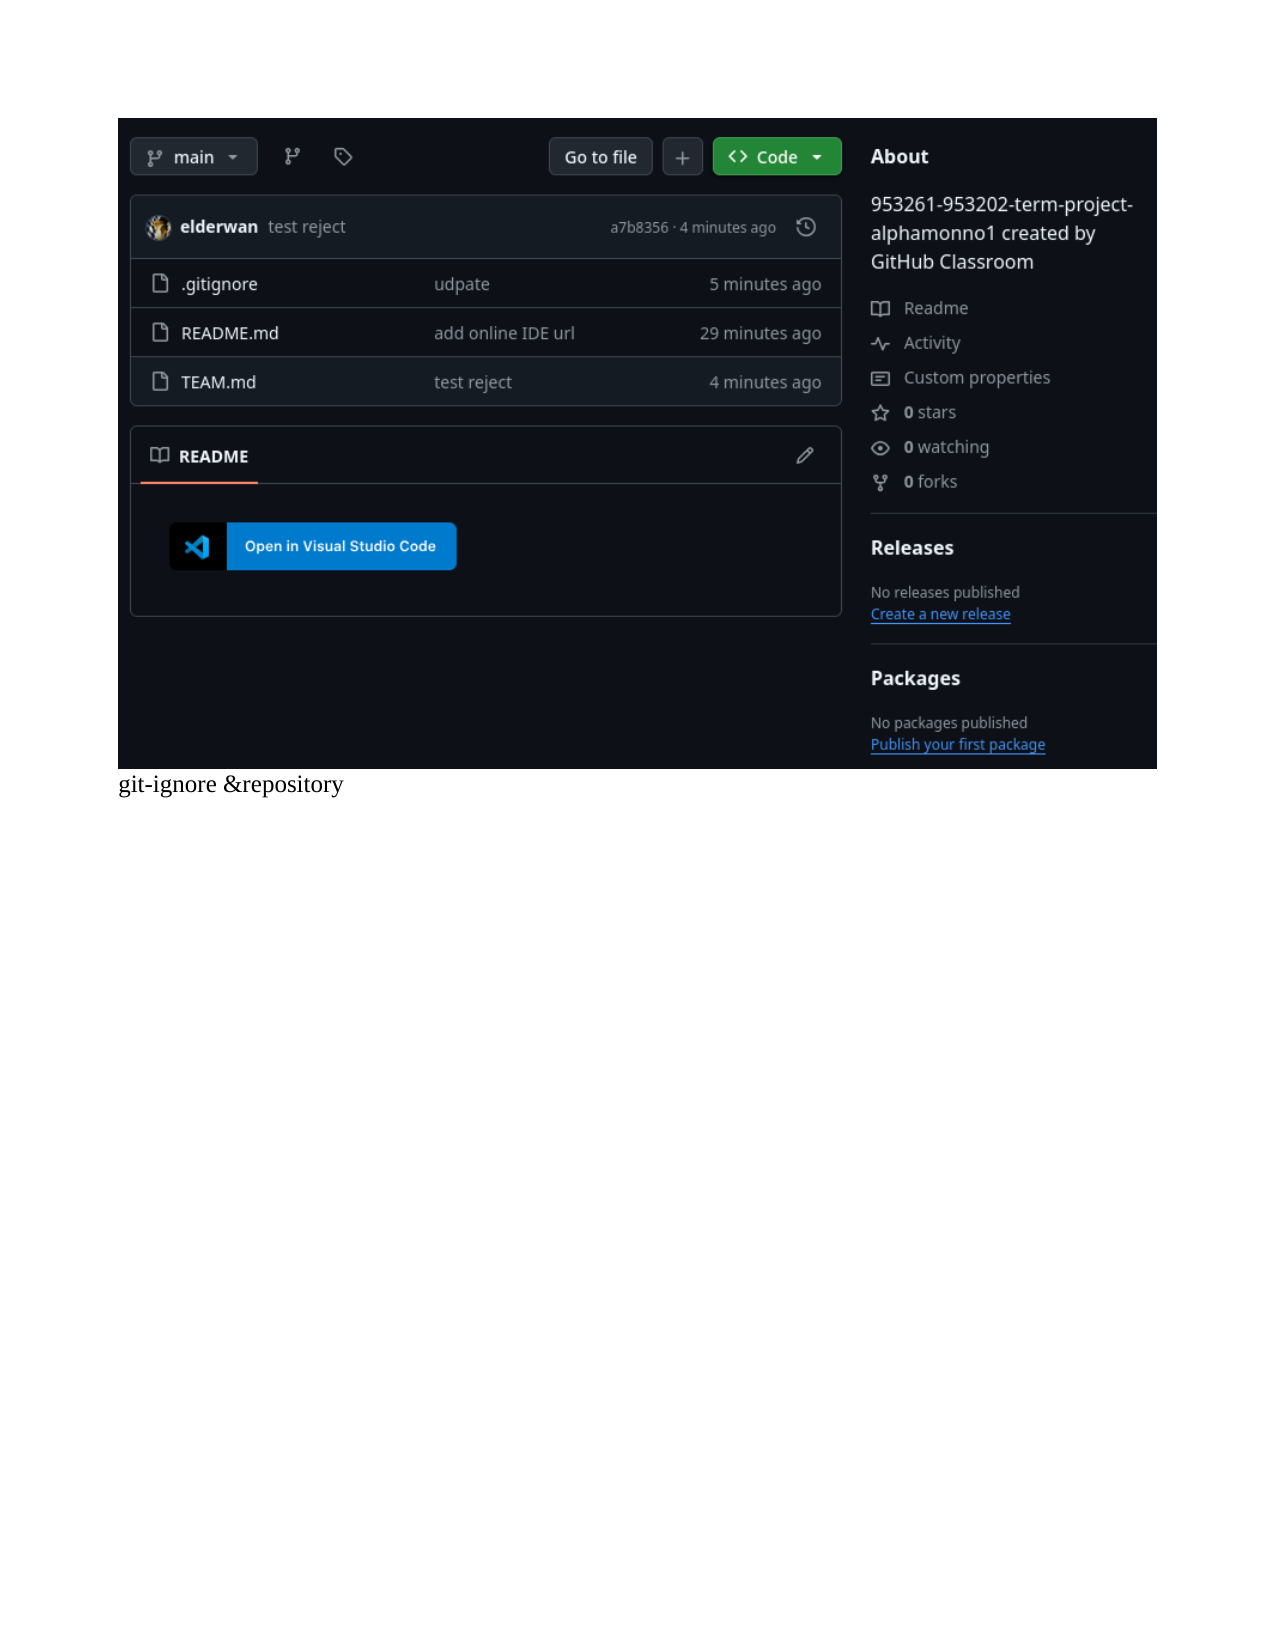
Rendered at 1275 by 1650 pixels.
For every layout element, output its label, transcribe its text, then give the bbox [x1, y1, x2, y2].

text git-ignore &repository [118, 769, 1157, 798]
picture [118, 118, 1157, 769]
